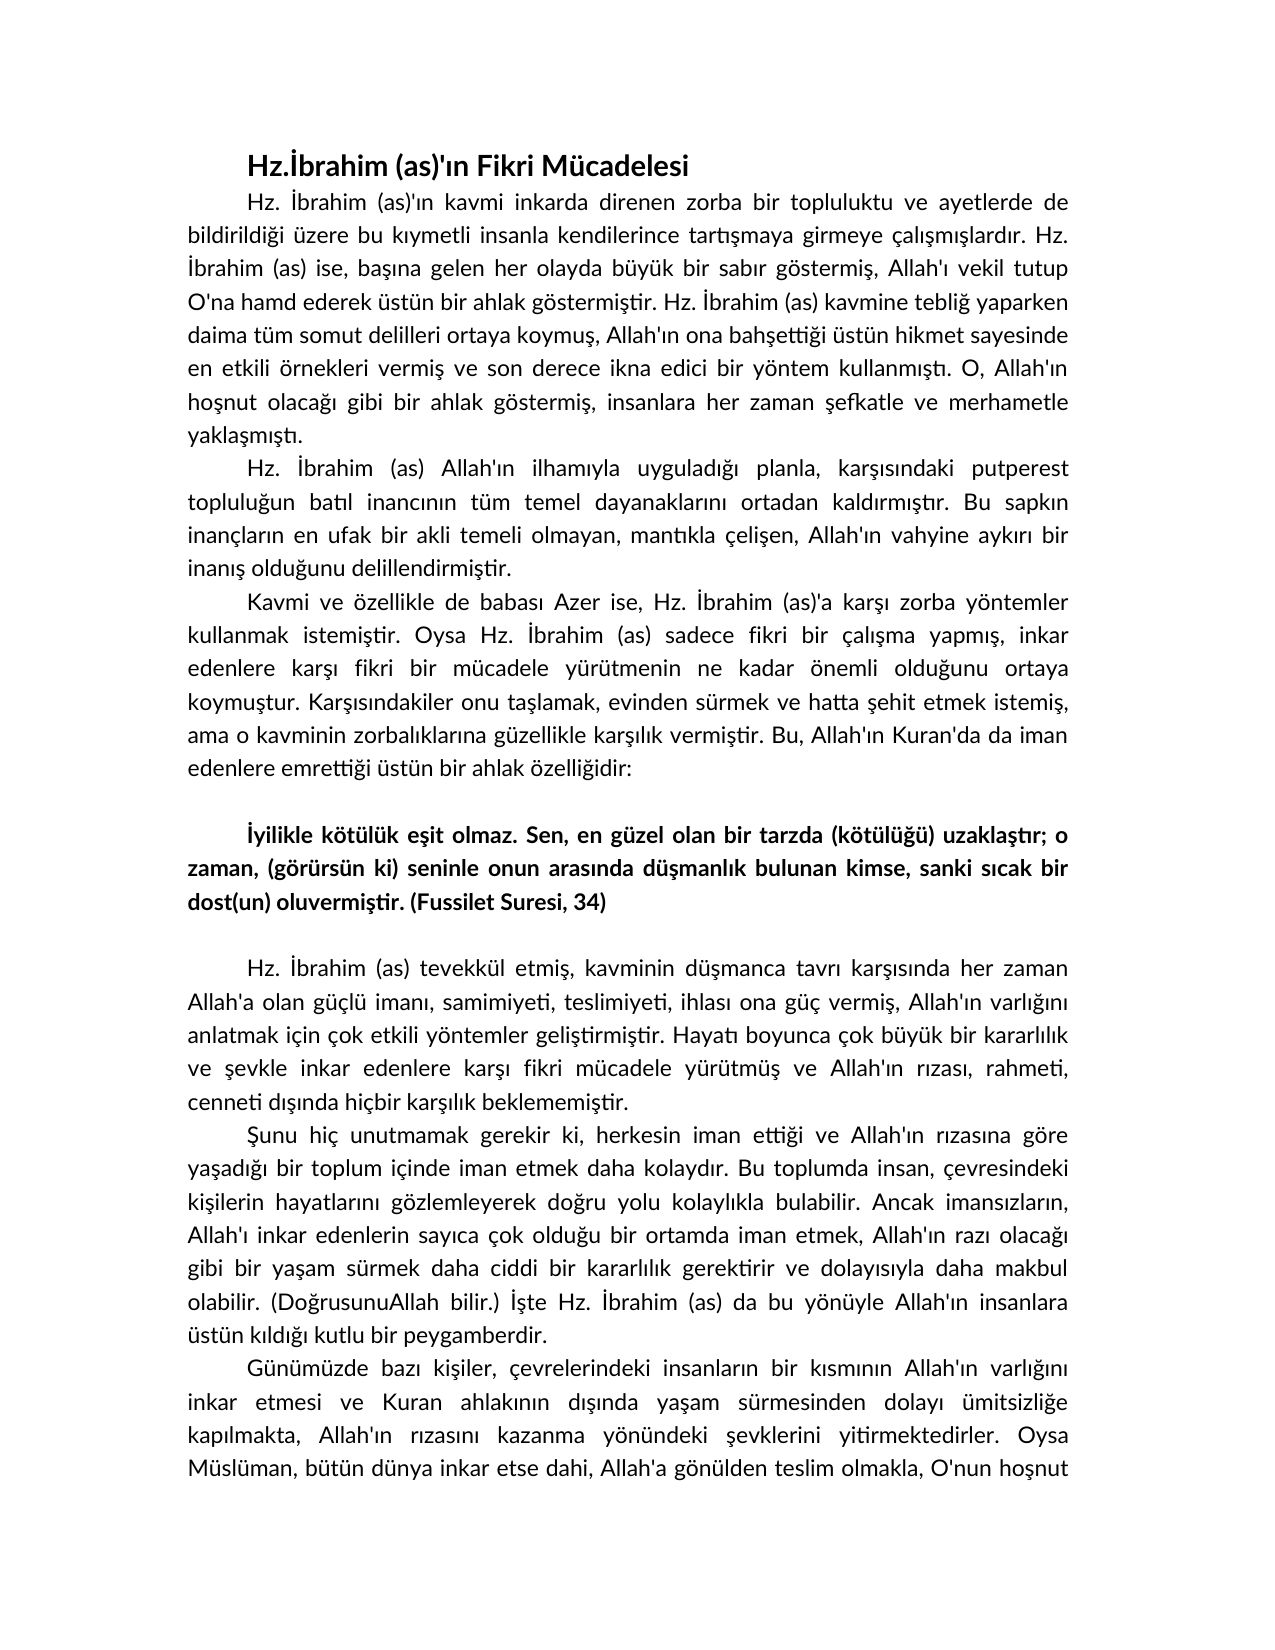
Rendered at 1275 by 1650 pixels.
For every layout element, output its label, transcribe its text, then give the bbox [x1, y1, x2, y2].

text Hz. İbrahim (as)'ın kavmi inkarda direnen zorba bir topluluktu ve ayetlerde de bildirildiği üzere bu kıymetli insanla kendilerince tartışmaya girmeye çalışmışlardır. Hz. İbrahim (as) ise, başına gelen her olayda büyük bir sabır göstermiş, Allah'ı vekil tutup O'na hamd ederek üstün bir ahlak göstermiştir. Hz. İbrahim (as) kavmine tebliğ yaparken daima tüm somut delilleri ortaya koymuş, Allah'ın ona bahşettiği üstün hikmet sayesinde en etkili örnekleri vermiş ve son derece ikna edici bir yöntem kullanmıştı. O, Allah'ın hoşnut olacağı gibi bir ahlak göstermiş, insanlara her zaman şefkatle ve merhametle yaklaşmıştı. [187, 183, 1070, 450]
text Hz. İbrahim (as) Allah'ın ilhamıyla uyguladığı planla, karşısındaki putperest topluluğun batıl inancının tüm temel dayanaklarını ortadan kaldırmıştır. Bu sapkın inançların en ufak bir akli temeli olmayan, mantıkla çelişen, Allah'ın vahyine aykırı bir inanış olduğunu delillendirmiştir. [187, 450, 1070, 583]
text İyilikle kötülük eşit olmaz. Sen, en güzel olan bir tarzda (kötülüğü) uzaklaştır; o zaman, (görürsün ki) seninle onun arasında düşmanlık bulunan kimse, sanki sıcak bir dost(un) oluvermiştir. (Fussilet Suresi, 34) [187, 817, 1070, 917]
subtitle Hz.İbrahim (as)'ın Fikri Mücadelesi [187, 150, 1070, 183]
text Şunu hiç unutmamak gerekir ki, herkesin iman ettiği ve Allah'ın rızasına göre yaşadığı bir toplum içinde iman etmek daha kolaydır. Bu toplumda insan, çevresindeki kişilerin hayatlarını gözlemleyerek doğru yolu kolaylıkla bulabilir. Ancak imansızların, Allah'ı inkar edenlerin sayıca çok olduğu bir ortamda iman etmek, Allah'ın razı olacağı gibi bir yaşam sürmek daha ciddi bir kararlılık gerektirir ve dolayısıyla daha makbul olabilir. (DoğrusunuAllah bilir.) İşte Hz. İbrahim (as) da bu yönüyle Allah'ın insanlara üstün kıldığı kutlu bir peygamberdir. [187, 1117, 1070, 1350]
text Kavmi ve özellikle de babası Azer ise, Hz. İbrahim (as)'a karşı zorba yöntemler kullanmak istemiştir. Oysa Hz. İbrahim (as) sadece fikri bir çalışma yapmış, inkar edenlere karşı fikri bir mücadele yürütmenin ne kadar önemli olduğunu ortaya koymuştur. Karşısındakiler onu taşlamak, evinden sürmek ve hatta şehit etmek istemiş, ama o kavminin zorbalıklarına güzellikle karşılık vermiştir. Bu, Allah'ın Kuran'da da iman edenlere emrettiği üstün bir ahlak özelliğidir: [187, 583, 1070, 783]
text Günümüzde bazı kişiler, çevrelerindeki insanların bir kısmının Allah'ın varlığını inkar etmesi ve Kuran ahlakının dışında yaşam sürmesinden dolayı ümitsizliğe kapılmakta, Allah'ın rızasını kazanma yönündeki şevklerini yitirmektedirler. Oysa Müslüman, bütün dünya inkar etse dahi, Allah'a gönülden teslim olmakla, O'nun hoşnut [187, 1350, 1070, 1483]
text Hz. İbrahim (as) tevekkül etmiş, kavminin düşmanca tavrı karşısında her zaman Allah'a olan güçlü imanı, samimiyeti, teslimiyeti, ihlası ona güç vermiş, Allah'ın varlığını anlatmak için çok etkili yöntemler geliştirmiştir. Hayatı boyunca çok büyük bir kararlılık ve şevkle inkar edenlere karşı fikri mücadele yürütmüş ve Allah'ın rızası, rahmeti, cenneti dışında hiçbir karşılık beklememiştir. [187, 950, 1070, 1117]
